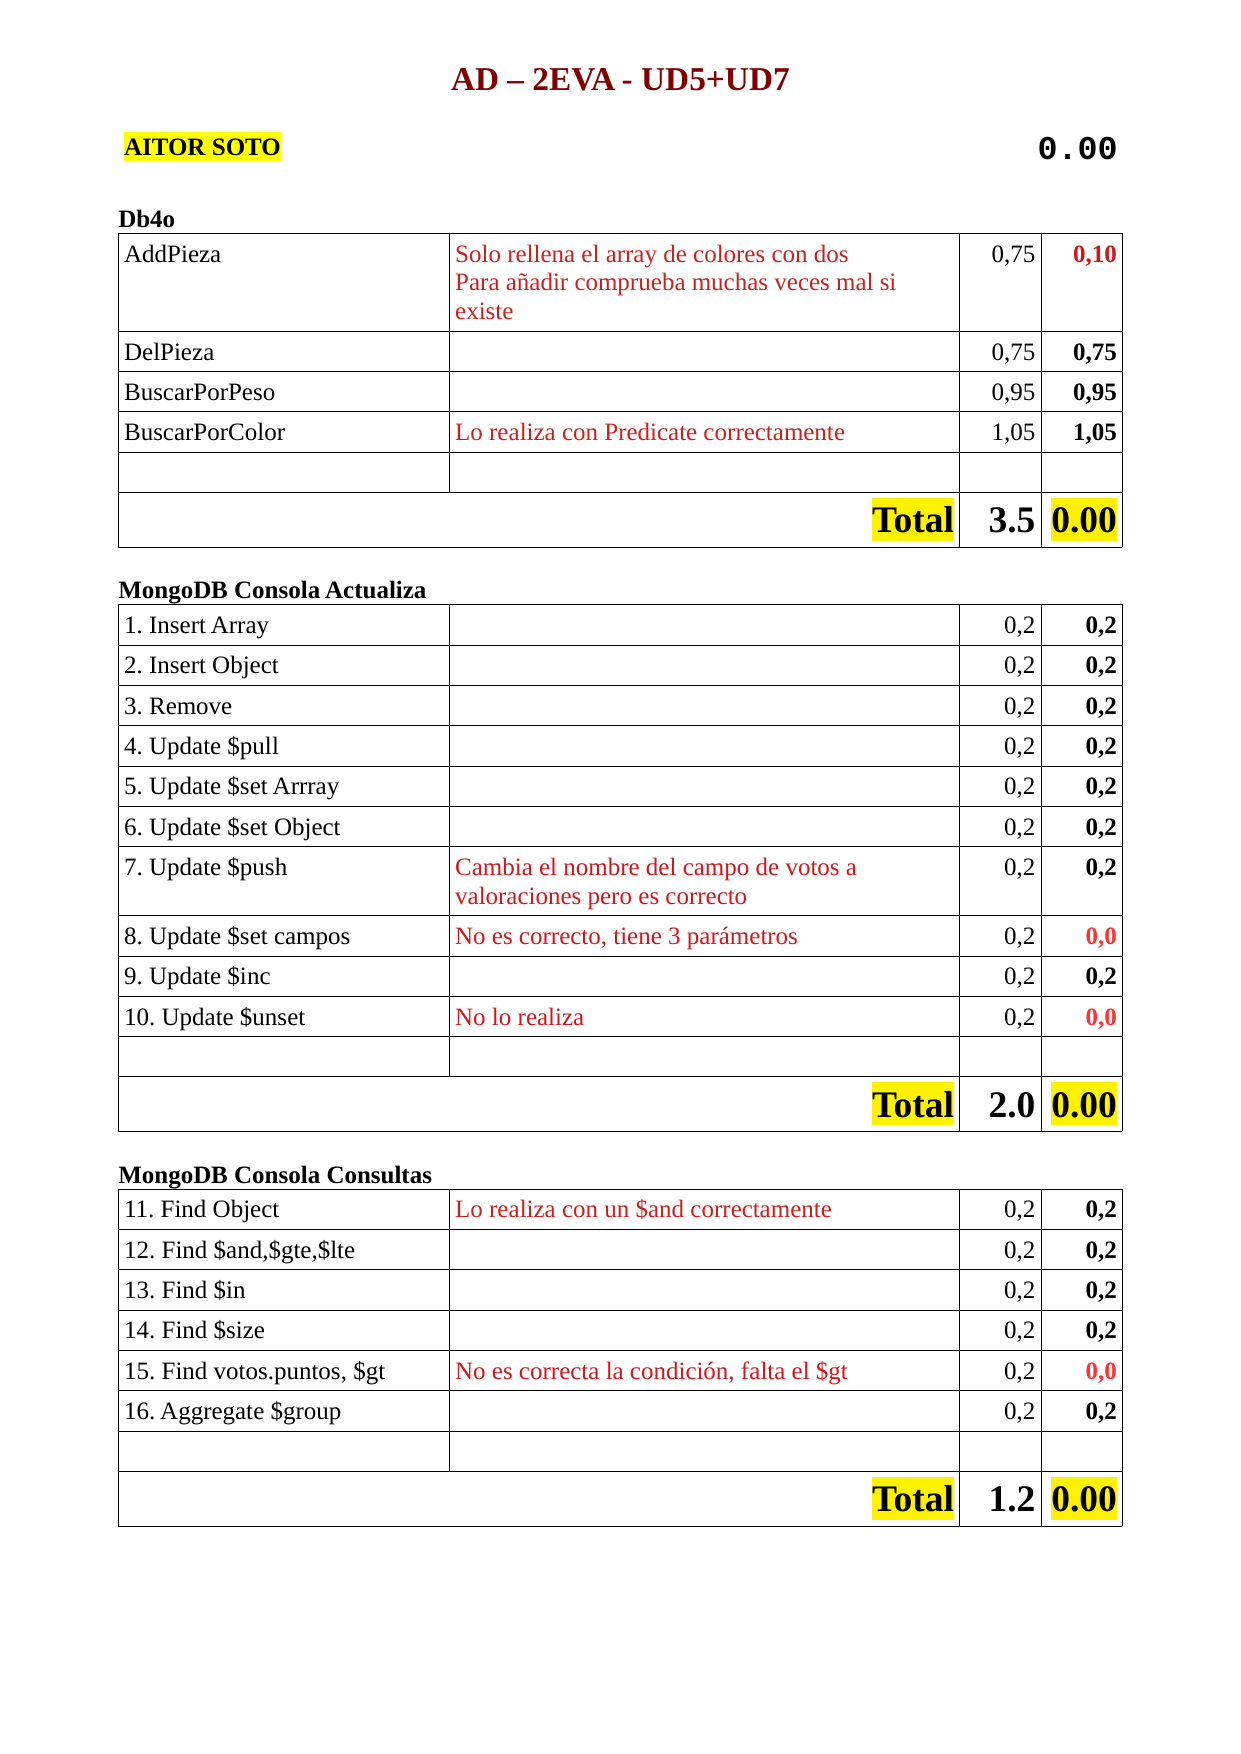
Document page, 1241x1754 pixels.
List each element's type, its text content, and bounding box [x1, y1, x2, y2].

table_cell 0,2 [1042, 847, 1122, 915]
table_cell Total [119, 1472, 959, 1526]
table_cell 0,2 [1042, 1270, 1122, 1310]
table_cell 0,2 [960, 1391, 1041, 1431]
table_header Lo realiza con un $and correctamente [450, 1190, 959, 1229]
table_cell [960, 1037, 1041, 1076]
text MongoDB Consola Consultas [118, 1160, 1122, 1189]
table_cell 0,2 [960, 686, 1041, 725]
table_cell [119, 1037, 449, 1076]
table_cell 0,2 [960, 807, 1041, 846]
table_header 0,2 [1042, 605, 1122, 644]
table_cell [450, 332, 959, 371]
table_cell [1042, 1432, 1122, 1471]
table_cell [450, 726, 959, 766]
table_cell 1.60 [1042, 1077, 1122, 1131]
table_cell 0,2 [1042, 1391, 1122, 1431]
table_cell BuscarPorColor [119, 412, 449, 452]
table_cell 0,2 [960, 1351, 1041, 1390]
text Db4o [118, 204, 1122, 233]
table_cell [450, 372, 959, 411]
table_cell 0,2 [960, 726, 1041, 766]
table_cell [450, 1270, 959, 1310]
table_cell BuscarPorPeso [119, 372, 449, 411]
table_cell 0,0 [1042, 1351, 1122, 1390]
table_cell 0,2 [960, 646, 1041, 685]
table_cell 5. Update $set Arrray [119, 767, 449, 806]
table_cell 0,2 [1042, 957, 1122, 996]
table_cell 12. Find $and,$gte,$lte [119, 1230, 449, 1269]
text MongoDB Consola Actualiza [118, 576, 1122, 604]
table_cell [450, 1391, 959, 1431]
table_cell 14. Find $size [119, 1311, 449, 1350]
table_cell 0,2 [960, 1270, 1041, 1310]
table_header AITOR SOTO [118, 126, 974, 175]
table_cell 16. Aggregate $group [119, 1391, 449, 1431]
table_cell 15. Find votos.puntos, $gt [119, 1351, 449, 1390]
table_cell [450, 767, 959, 806]
table_cell 0,75 [1042, 332, 1122, 371]
table_header 1. Insert Array [119, 605, 449, 644]
table_cell 0,2 [960, 916, 1041, 956]
table_cell 0,95 [960, 372, 1041, 411]
table_cell Cambia el nombre del campo de votos a valoraciones pero es correcto [450, 847, 959, 915]
table_cell [119, 1432, 449, 1471]
table_cell 0,2 [960, 957, 1041, 996]
table_cell [1042, 453, 1122, 492]
table_header 0,2 [1042, 1190, 1122, 1229]
table_cell 0,2 [1042, 767, 1122, 806]
table_cell [450, 1432, 959, 1471]
table_cell 7. Update $push [119, 847, 449, 915]
table_cell 0,2 [1042, 1230, 1122, 1269]
table_cell 0,0 [1042, 916, 1122, 956]
table_cell 0,2 [1042, 686, 1122, 725]
table_header 0,75 [960, 234, 1041, 331]
table_cell [119, 453, 449, 492]
table_cell 10. Update $unset [119, 997, 449, 1036]
table_cell 0,2 [960, 847, 1041, 915]
table_header [450, 605, 959, 644]
table_cell 0,2 [960, 997, 1041, 1036]
table_cell 0,0 [1042, 997, 1122, 1036]
table_cell No lo realiza [450, 997, 959, 1036]
table_cell 1,05 [960, 412, 1041, 452]
table_cell 0,2 [1042, 1311, 1122, 1350]
table_cell Total [119, 1077, 959, 1131]
table_cell 8. Update $set campos [119, 916, 449, 956]
table_cell 2.0 [960, 1077, 1041, 1131]
table_cell 1.2 [960, 1472, 1041, 1526]
table_cell [960, 1432, 1041, 1471]
table_cell [450, 1311, 959, 1350]
table_cell Total [119, 493, 959, 547]
table_cell 1,05 [1042, 412, 1122, 452]
table_cell No es correcta la condición, falta el $gt [450, 1351, 959, 1390]
table_cell 0,2 [960, 1230, 1041, 1269]
table_cell [450, 1230, 959, 1269]
table_cell 4. Update $pull [119, 726, 449, 766]
table_cell 0,2 [1042, 646, 1122, 685]
table_cell [450, 1037, 959, 1076]
table_header 11. Find Object [119, 1190, 449, 1229]
table_cell 2. Insert Object [119, 646, 449, 685]
table_cell [450, 686, 959, 725]
table_cell [1042, 1037, 1122, 1076]
table_cell 0,2 [1042, 807, 1122, 846]
table_cell [450, 646, 959, 685]
table_cell 3. Remove [119, 686, 449, 725]
table_cell Lo realiza con Predicate correctamente [450, 412, 959, 452]
table_cell [450, 957, 959, 996]
table_header 5,45 [974, 126, 1123, 175]
table_cell [450, 453, 959, 492]
text AD – 2EVA - UD5+UD7 [118, 59, 1122, 97]
table_header AddPieza [119, 234, 449, 331]
table_cell 0,95 [1042, 372, 1122, 411]
table_header 0,10 [1042, 234, 1122, 331]
table_header 0,2 [960, 605, 1041, 644]
table_cell 0,2 [960, 1311, 1041, 1350]
table_cell 3.5 [960, 493, 1041, 547]
table_header 0,2 [960, 1190, 1041, 1229]
table_cell 0,75 [960, 332, 1041, 371]
table_cell 0,2 [1042, 726, 1122, 766]
table_cell 1.00 [1042, 1472, 1122, 1526]
table_cell [450, 807, 959, 846]
table_cell 13. Find $in [119, 1270, 449, 1310]
table_cell 6. Update $set Object [119, 807, 449, 846]
table_cell DelPieza [119, 332, 449, 371]
table_cell 2.85 [1042, 493, 1122, 547]
table_cell No es correcto, tiene 3 parámetros [450, 916, 959, 956]
table_header Solo rellena el array de colores con dos Para añadir comprueba muchas veces mal si existe [450, 234, 959, 331]
table_cell [960, 453, 1041, 492]
table_cell 0,2 [960, 767, 1041, 806]
table_cell 9. Update $inc [119, 957, 449, 996]
